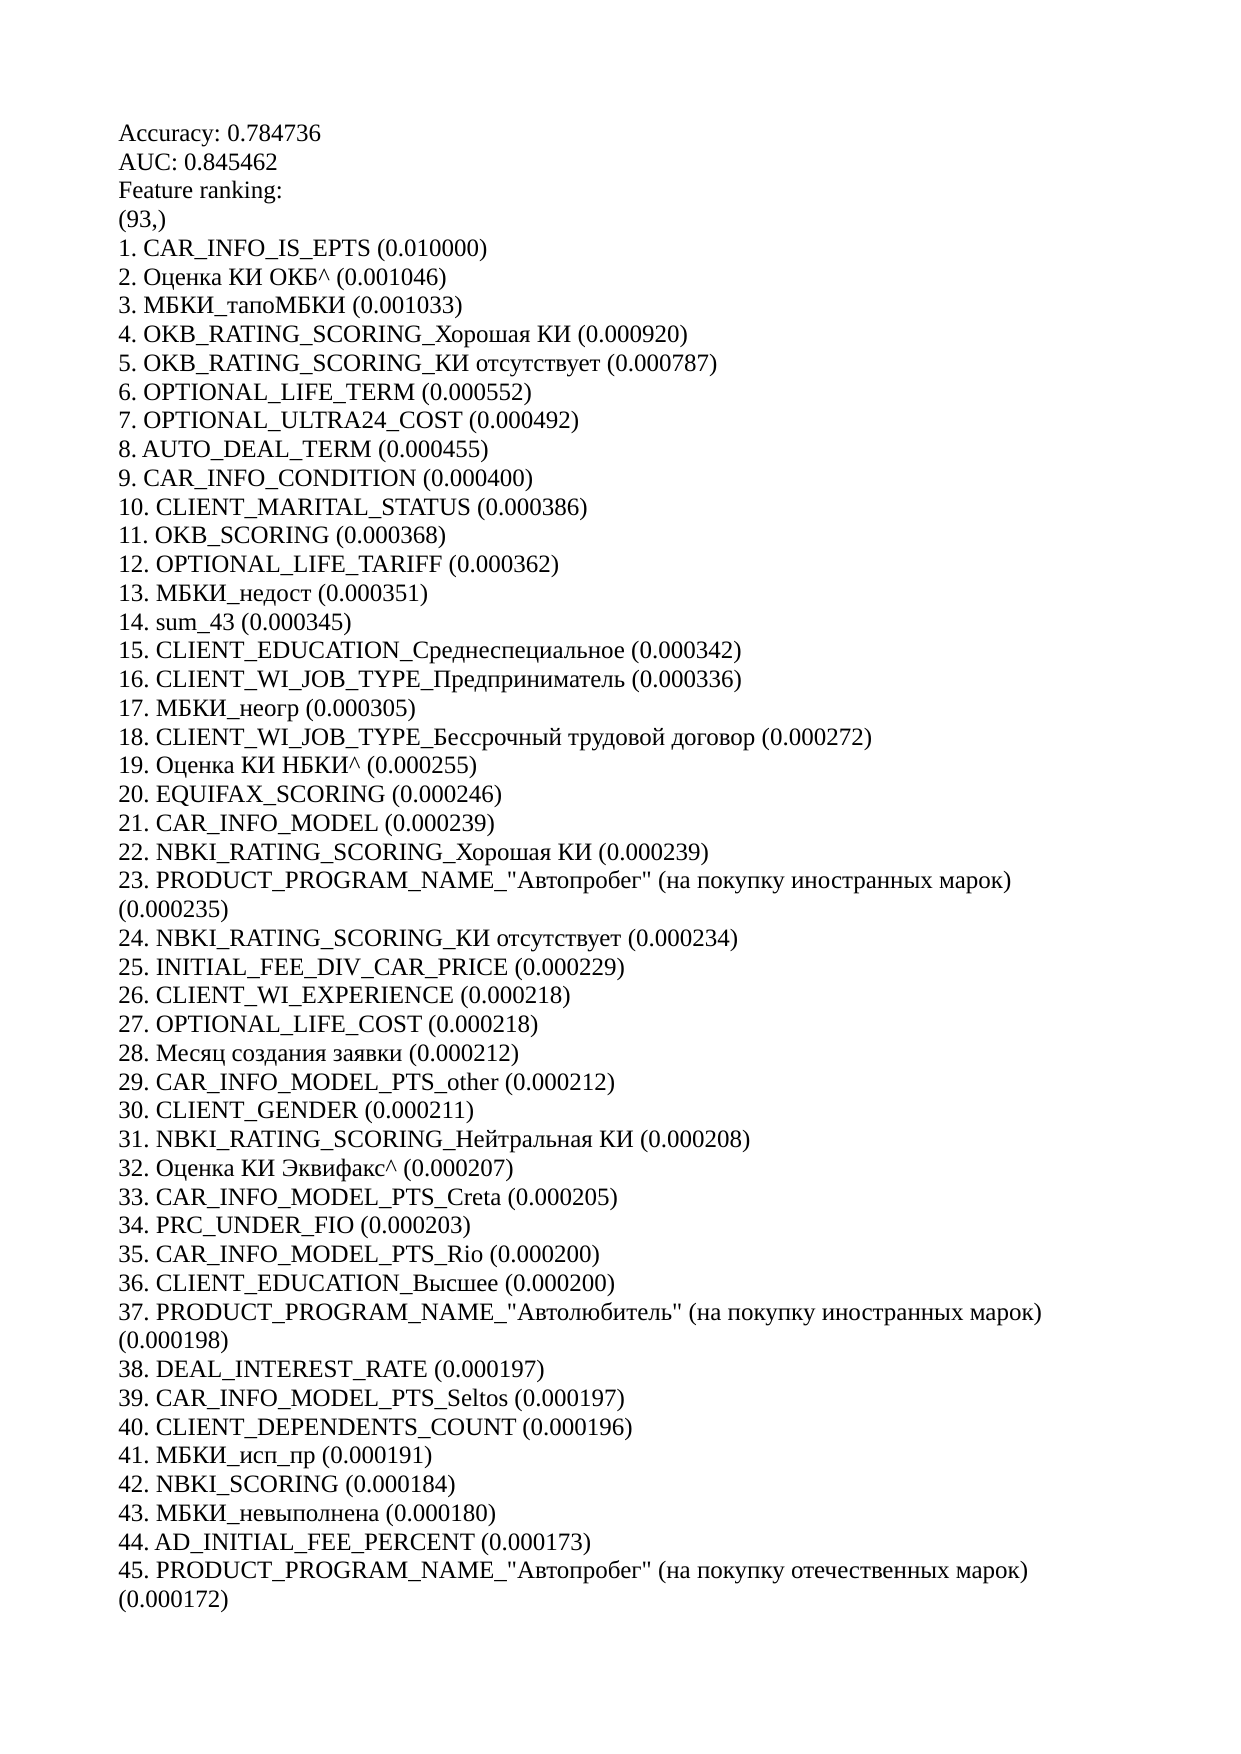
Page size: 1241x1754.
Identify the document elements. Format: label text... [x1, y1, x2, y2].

text 22. NBKI_RATING_SCORING_Хорошая КИ (0.000239) [118, 837, 1122, 866]
text 12. OPTIONAL_LIFE_TARIFF (0.000362) [118, 549, 1122, 578]
text 19. Оценка КИ НБКИ^ (0.000255) [118, 751, 1122, 779]
text 10. CLIENT_MARITAL_STATUS (0.000386) [118, 492, 1122, 521]
text 23. PRODUCT_PROGRAM_NAME_"Автопробег" (на покупку иностранных марок) (0.000235) [118, 866, 1122, 923]
text 3. МБКИ_тапоМБКИ (0.001033) [118, 291, 1122, 319]
text 18. CLIENT_WI_JOB_TYPE_Бессрочный трудовой договор (0.000272) [118, 722, 1122, 751]
text 41. МБКИ_исп_пр (0.000191) [118, 1441, 1122, 1469]
text 1. CAR_INFO_IS_EPTS (0.010000) [118, 233, 1122, 262]
text 20. EQUIFAX_SCORING (0.000246) [118, 779, 1122, 808]
text 45. PRODUCT_PROGRAM_NAME_"Автопробег" (на покупку отечественных марок) (0.000172) [118, 1556, 1122, 1613]
text Feature ranking: [118, 176, 1122, 204]
text AUC: 0.845462 [118, 147, 1122, 176]
text (93,) [118, 204, 1122, 233]
text 43. МБКИ_невыполнена (0.000180) [118, 1498, 1122, 1527]
text 42. NBKI_SCORING (0.000184) [118, 1469, 1122, 1498]
text 9. CAR_INFO_CONDITION (0.000400) [118, 463, 1122, 492]
text 24. NBKI_RATING_SCORING_КИ отсутствует (0.000234) [118, 923, 1122, 952]
text 34. PRC_UNDER_FIO (0.000203) [118, 1211, 1122, 1239]
text 2. Оценка КИ ОКБ^ (0.001046) [118, 262, 1122, 291]
text 35. CAR_INFO_MODEL_PTS_Rio (0.000200) [118, 1239, 1122, 1268]
text 13. МБКИ_недост (0.000351) [118, 578, 1122, 607]
text 44. AD_INITIAL_FEE_PERCENT (0.000173) [118, 1527, 1122, 1556]
text 5. OKB_RATING_SCORING_КИ отсутствует (0.000787) [118, 348, 1122, 377]
text 4. OKB_RATING_SCORING_Хорошая КИ (0.000920) [118, 319, 1122, 348]
text 15. CLIENT_EDUCATION_Среднеспециальное (0.000342) [118, 636, 1122, 664]
text 11. OKB_SCORING (0.000368) [118, 521, 1122, 549]
text 26. CLIENT_WI_EXPERIENCE (0.000218) [118, 981, 1122, 1009]
text 36. CLIENT_EDUCATION_Высшее (0.000200) [118, 1268, 1122, 1297]
text 7. OPTIONAL_ULTRA24_COST (0.000492) [118, 406, 1122, 434]
text 31. NBKI_RATING_SCORING_Нейтральная КИ (0.000208) [118, 1124, 1122, 1153]
text 6. OPTIONAL_LIFE_TERM (0.000552) [118, 377, 1122, 406]
text 16. CLIENT_WI_JOB_TYPE_Предприниматель (0.000336) [118, 664, 1122, 693]
text 8. AUTO_DEAL_TERM (0.000455) [118, 434, 1122, 463]
text 33. CAR_INFO_MODEL_PTS_Creta (0.000205) [118, 1182, 1122, 1211]
text 39. CAR_INFO_MODEL_PTS_Seltos (0.000197) [118, 1383, 1122, 1412]
text 17. МБКИ_неогр (0.000305) [118, 693, 1122, 722]
text 37. PRODUCT_PROGRAM_NAME_"Автолюбитель" (на покупку иностранных марок) (0.000198) [118, 1297, 1122, 1354]
text 14. sum_43 (0.000345) [118, 607, 1122, 636]
text 40. CLIENT_DEPENDENTS_COUNT (0.000196) [118, 1412, 1122, 1441]
text 28. Месяц создания заявки (0.000212) [118, 1038, 1122, 1067]
text 21. CAR_INFO_MODEL (0.000239) [118, 808, 1122, 837]
text 30. CLIENT_GENDER (0.000211) [118, 1096, 1122, 1124]
text 27. OPTIONAL_LIFE_COST (0.000218) [118, 1009, 1122, 1038]
text Accuracy: 0.784736 [118, 118, 1122, 147]
text 29. CAR_INFO_MODEL_PTS_other (0.000212) [118, 1067, 1122, 1096]
text 32. Оценка КИ Эквифакс^ (0.000207) [118, 1153, 1122, 1182]
text 38. DEAL_INTEREST_RATE (0.000197) [118, 1354, 1122, 1383]
text 25. INITIAL_FEE_DIV_CAR_PRICE (0.000229) [118, 952, 1122, 981]
